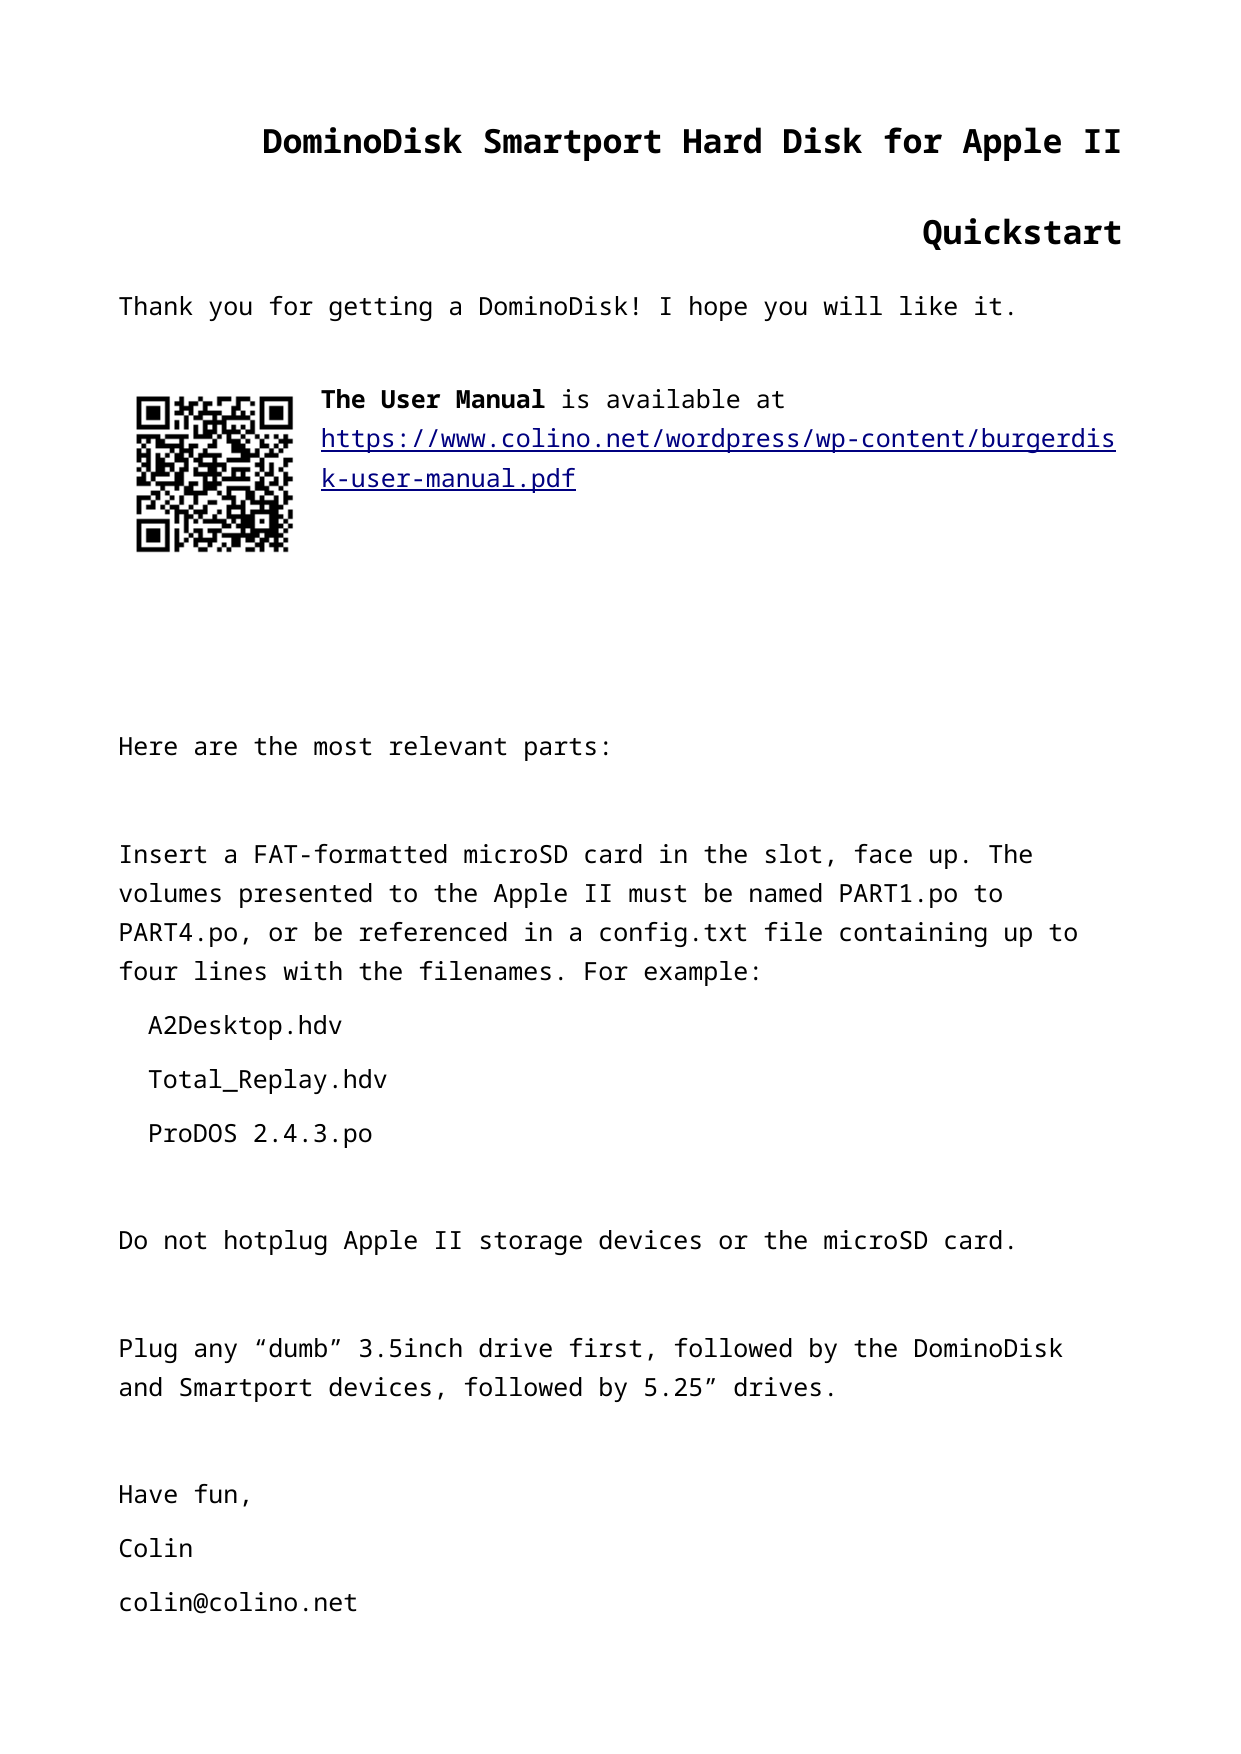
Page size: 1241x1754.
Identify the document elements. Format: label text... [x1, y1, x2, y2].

list Insert a FAT-formatted microSD card in the slot, face up. The volumes presented to the Apple II must be named PART1.po to PART4.po, or be referenced in a config.txt file containing up to four lines with the filenames. For example: [118, 836, 1122, 988]
text Here are the most relevant parts: [118, 729, 1122, 763]
text Quickstart [118, 209, 1122, 254]
picture [118, 378, 312, 571]
table_header [118, 376, 315, 611]
text Have fun, [118, 1477, 1122, 1511]
text Plug any “dumb” 3.5inch drive first, followed by the DominoDisk and Smartport devices, followed by 5.25” drives. [118, 1330, 1122, 1403]
text A2Desktop.hdv [148, 1008, 1122, 1042]
text DominoDisk Smartport Hard Disk for Apple II [118, 118, 1122, 163]
table_cell [315, 611, 1122, 675]
text Total_Replay.hdv [148, 1061, 1122, 1096]
text ProDOS 2.4.3.po [148, 1115, 1122, 1149]
text Do not hotplug Apple II storage devices or the microSD card. [118, 1223, 1122, 1257]
text colin@colino.net [118, 1584, 1122, 1618]
table_header The User Manual is available at https://www.colino.net/wordpress/wp-content/burgerdisk-user-manual.pdf [315, 376, 1122, 611]
text Thank you for getting a DominoDisk! I hope you will like it. [118, 288, 1122, 322]
table_cell [118, 611, 315, 675]
text Colin [118, 1531, 1122, 1565]
